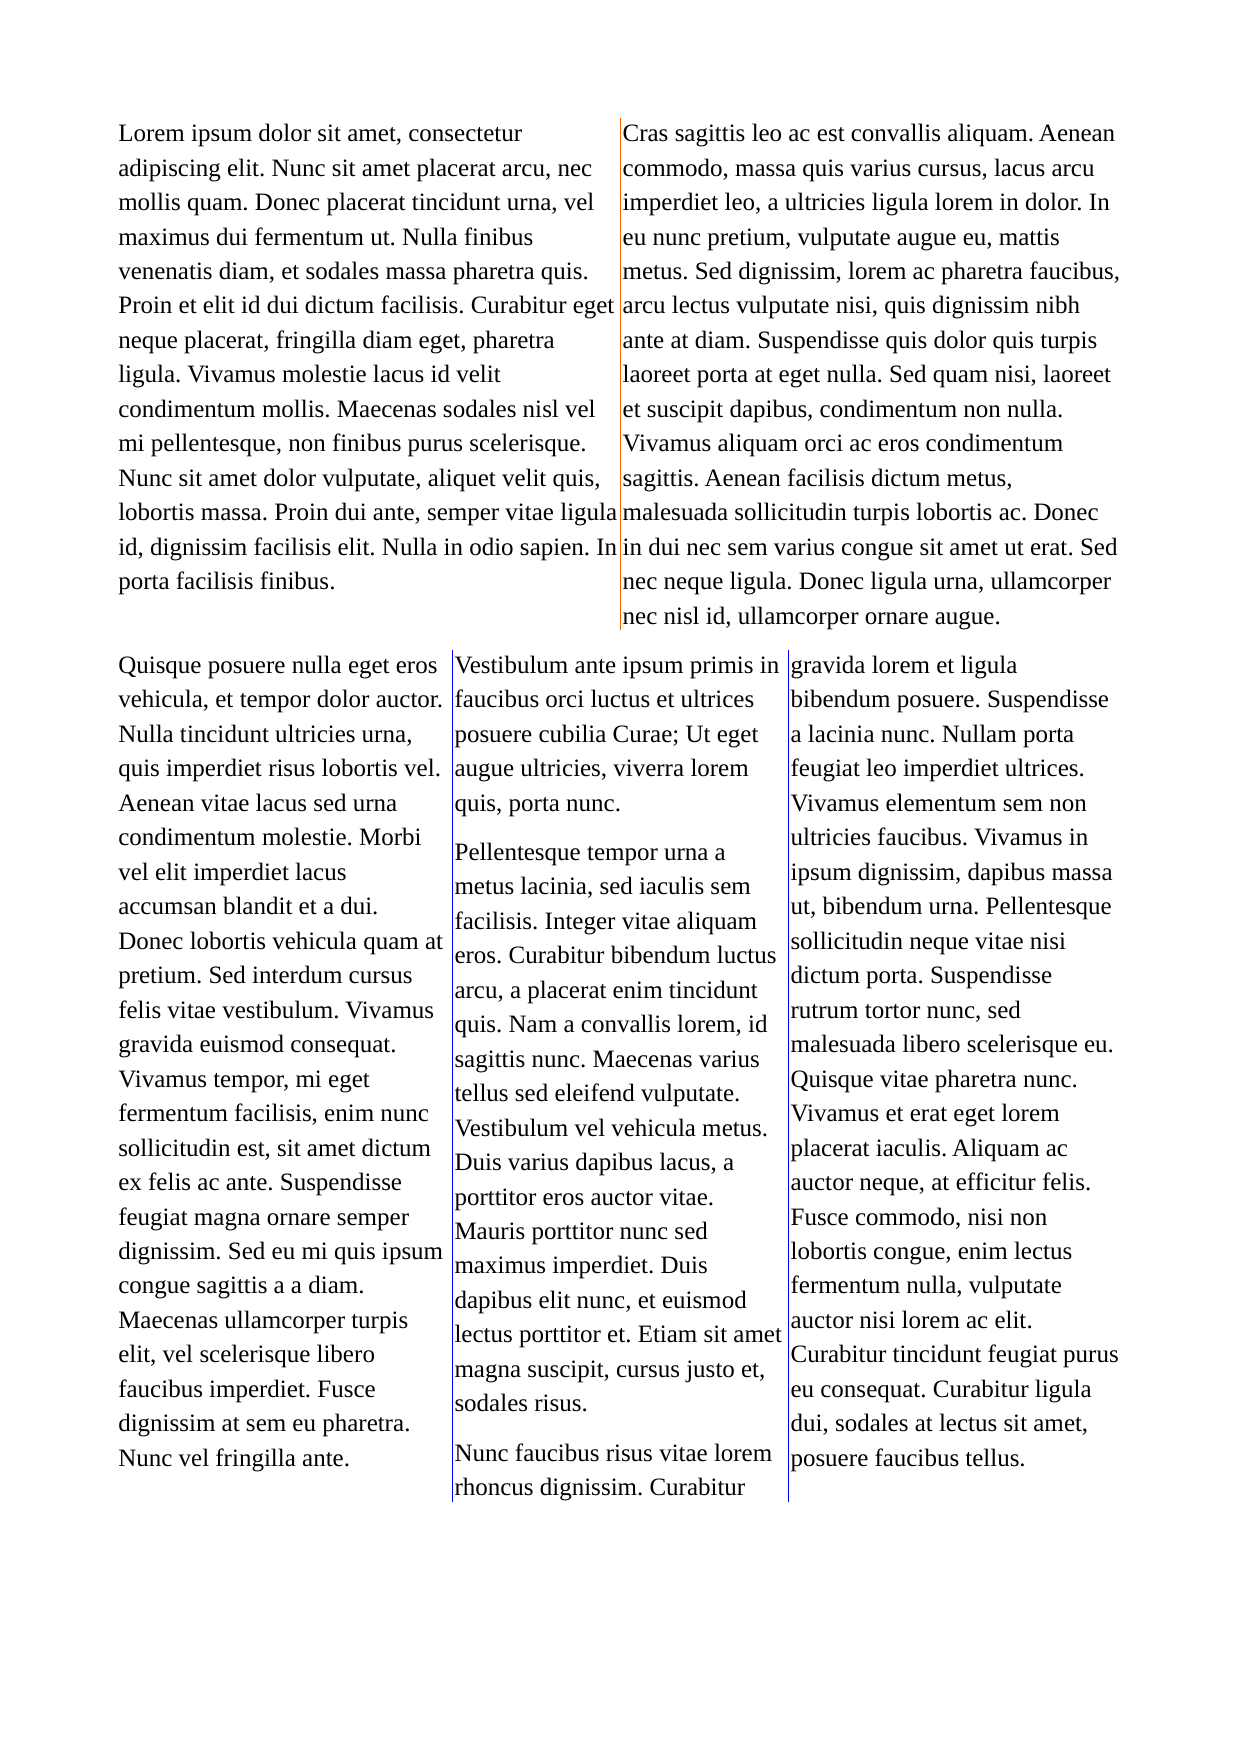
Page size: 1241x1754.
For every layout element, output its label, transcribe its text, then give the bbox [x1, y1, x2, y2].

text Quisque posuere nulla eget eros vehicula, et tempor dolor auctor. Nulla tincidunt ultricies urna, quis imperdiet risus lobortis vel. Aenean vitae lacus sed urna condimentum molestie. Morbi vel elit imperdiet lacus accumsan blandit et a dui. Donec lobortis vehicula quam at pretium. Sed interdum cursus felis vitae vestibulum. Vivamus gravida euismod consequat. Vivamus tempor, mi eget fermentum facilisis, enim nunc sollicitudin est, sit amet dictum ex felis ac ante. Suspendisse feugiat magna ornare semper dignissim. Sed eu mi quis ipsum congue sagittis a a diam. Maecenas ullamcorper turpis elit, vel scelerisque libero faucibus imperdiet. Fusce dignissim at sem eu pharetra. Nunc vel fringilla ante. [118, 650, 450, 1472]
text Vestibulum ante ipsum primis in faucibus orci luctus et ultrices posuere cubilia Curae; Ut eget augue ultricies, viverra lorem quis, porta nunc. [454, 650, 786, 817]
text Lorem ipsum dolor sit amet, consectetur adipiscing elit. Nunc sit amet placerat arcu, nec mollis quam. Donec placerat tincidunt urna, vel maximus dui fermentum ut. Nulla finibus venenatis diam, et sodales massa pharetra quis. Proin et elit id dui dictum facilisis. Curabitur eget neque placerat, fringilla diam eget, pharetra ligula. Vivamus molestie lacus id velit condimentum mollis. Maecenas sodales nisl vel mi pellentesque, non finibus purus scelerisque. Nunc sit amet dolor vulputate, aliquet velit quis, lobortis massa. Proin dui ante, semper vitae ligula id, dignissim facilisis elit. Nulla in odio sapien. In porta facilisis finibus. [118, 118, 618, 595]
text Nunc faucibus risus vitae lorem rhoncus dignissim. Curabitur [454, 1438, 786, 1501]
text Pellentesque tempor urna a metus lacinia, sed iaculis sem facilisis. Integer vitae aliquam eros. Curabitur bibendum luctus arcu, a placerat enim tincidunt quis. Nam a convallis lorem, id sagittis nunc. Maecenas varius tellus sed eleifend vulputate. Vestibulum vel vehicula metus. Duis varius dapibus lacus, a porttitor eros auctor vitae. Mauris porttitor nunc sed maximus imperdiet. Duis dapibus elit nunc, et euismod lectus porttitor et. Etiam sit amet magna suscipit, cursus justo et, sodales risus. [454, 837, 786, 1417]
text gravida lorem et ligula bibendum posuere. Suspendisse a lacinia nunc. Nullam porta feugiat leo imperdiet ultrices. Vivamus elementum sem non ultricies faucibus. Vivamus in ipsum dignissim, dapibus massa ut, bibendum urna. Pellentesque sollicitudin neque vitae nisi dictum porta. Suspendisse rutrum tortor nunc, sed malesuada libero scelerisque eu. Quisque vitae pharetra nunc. Vivamus et erat eget lorem placerat iaculis. Aliquam ac auctor neque, at efficitur felis. Fusce commodo, nisi non lobortis congue, enim lectus fermentum nulla, vulputate auctor nisi lorem ac elit. Curabitur tincidunt feugiat purus eu consequat. Curabitur ligula dui, sodales at lectus sit amet, posuere faucibus tellus. [790, 650, 1122, 1472]
text Cras sagittis leo ac est convallis aliquam. Aenean commodo, massa quis varius cursus, lacus arcu imperdiet leo, a ultricies ligula lorem in dolor. In eu nunc pretium, vulputate augue eu, mattis metus. Sed dignissim, lorem ac pharetra faucibus, arcu lectus vulputate nisi, quis dignissim nibh ante at diam. Suspendisse quis dolor quis turpis laoreet porta at eget nulla. Sed quam nisi, laoreet et suscipit dapibus, condimentum non nulla. Vivamus aliquam orci ac eros condimentum sagittis. Aenean facilisis dictum metus, malesuada sollicitudin turpis lobortis ac. Donec in dui nec sem varius congue sit amet ut erat. Sed nec neque ligula. Donec ligula urna, ullamcorper nec nisl id, ullamcorper ornare augue. [622, 118, 1122, 629]
